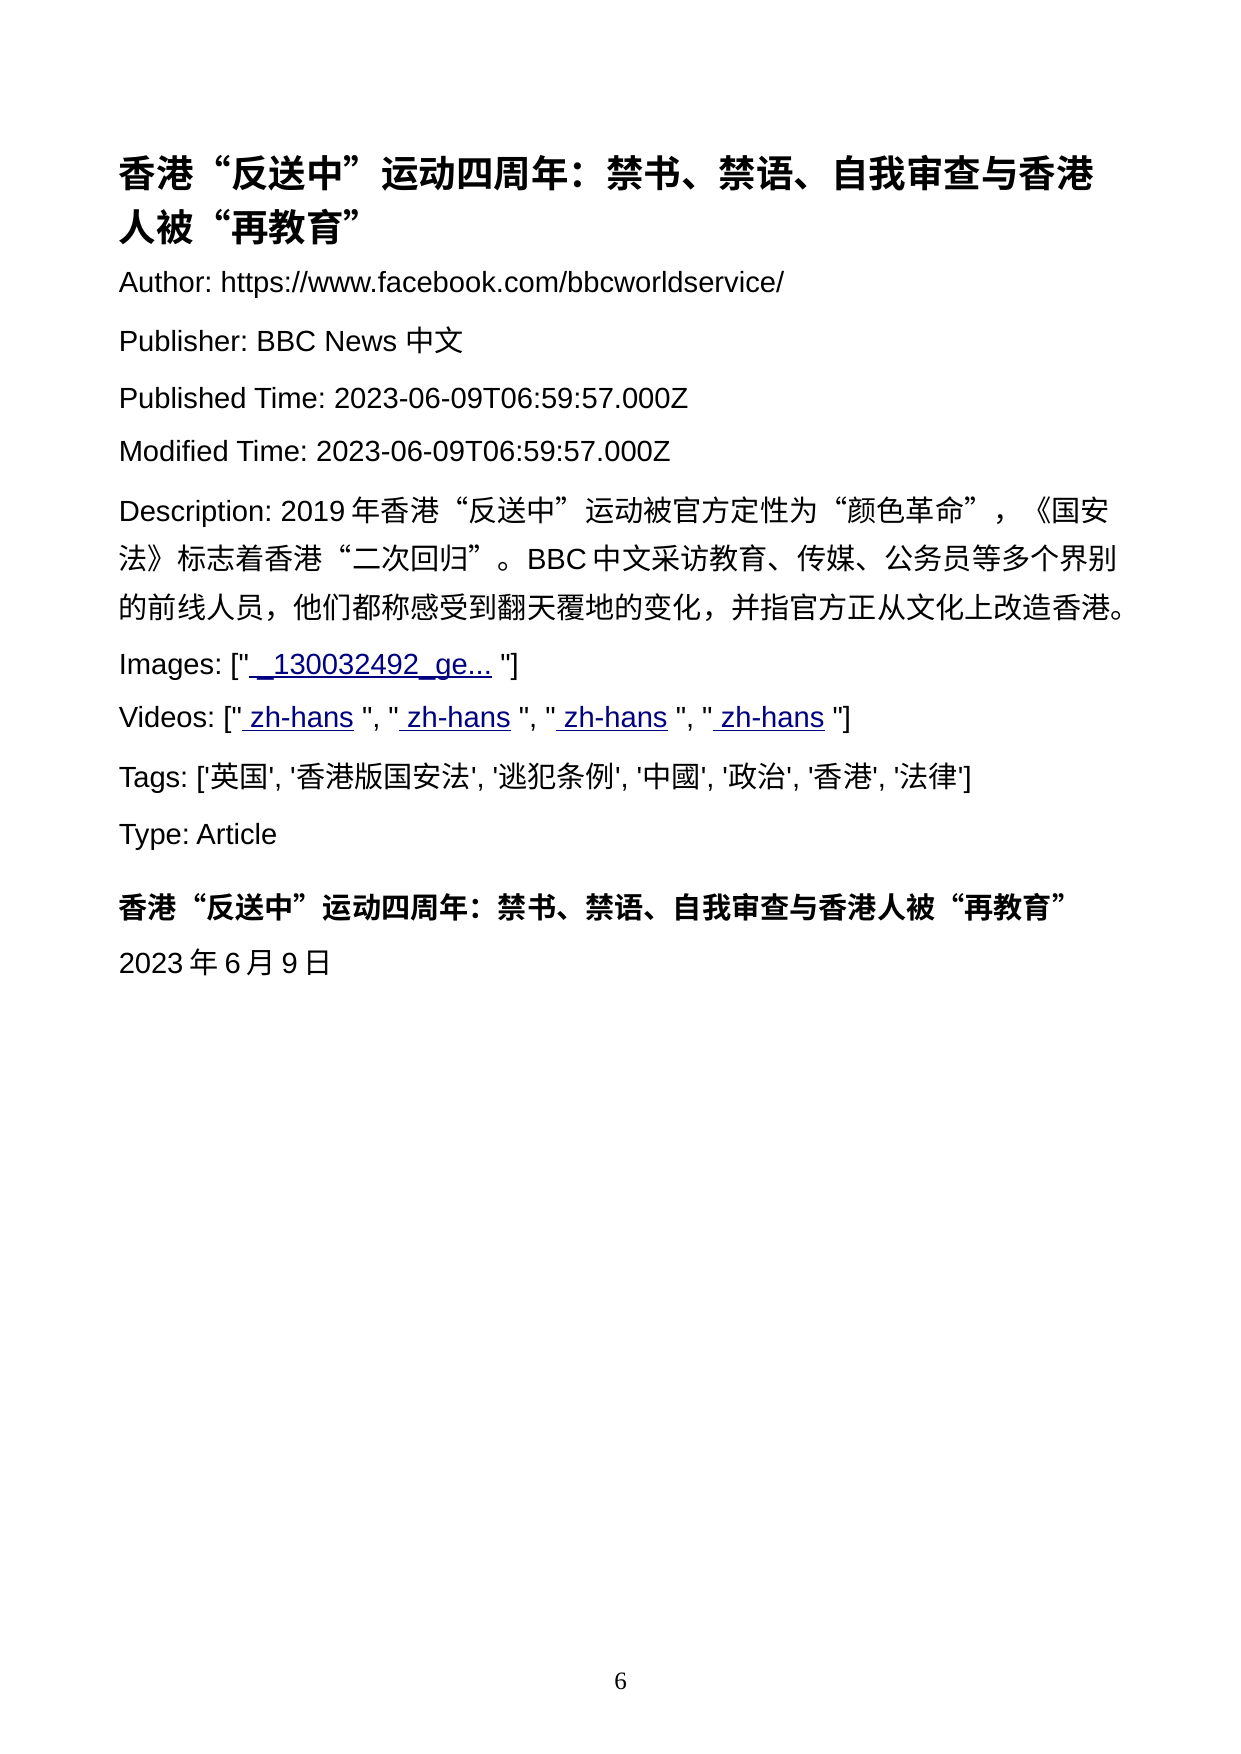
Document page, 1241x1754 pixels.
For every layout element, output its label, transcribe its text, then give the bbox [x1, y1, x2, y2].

text Images: [" _130032492_ge... "] [118, 647, 1122, 681]
text Type: Article [118, 817, 1122, 850]
text Tags: ['英国', '香港版国安法', '逃犯条例', '中國', '政治', '香港', '法律'] [118, 753, 1122, 796]
text 2023年6月9日 [118, 939, 1122, 1580]
subtitle 香港“反送中”运动四周年：禁书、禁语、自我审查与香港人被“再教育” [118, 143, 1122, 252]
text Modified Time: 2023-06-09T06:59:57.000Z [118, 434, 1122, 467]
text Author: https://www.facebook.com/bbcworldservice/ [118, 264, 1122, 298]
subtitle 香港“反送中”运动四周年：禁书、禁语、自我审查与香港人被“再教育” [118, 884, 1122, 927]
text Publisher: BBC News 中文 [118, 318, 1122, 360]
text Videos: [" zh-hans ", " zh-hans ", " zh-hans ", " zh-hans "] [118, 700, 1122, 734]
text Published Time: 2023-06-09T06:59:57.000Z [118, 381, 1122, 414]
text Description: 2019年香港“反送中”运动被官方定性为“颜色革命”，《国安法》标志着香港“二次回归”。BBC中文采访教育、传媒、公务员等多个界别的前线人员，他们都称感受到翻天覆地的变化，并指官方正从文化上改造香港。 [118, 487, 1122, 626]
